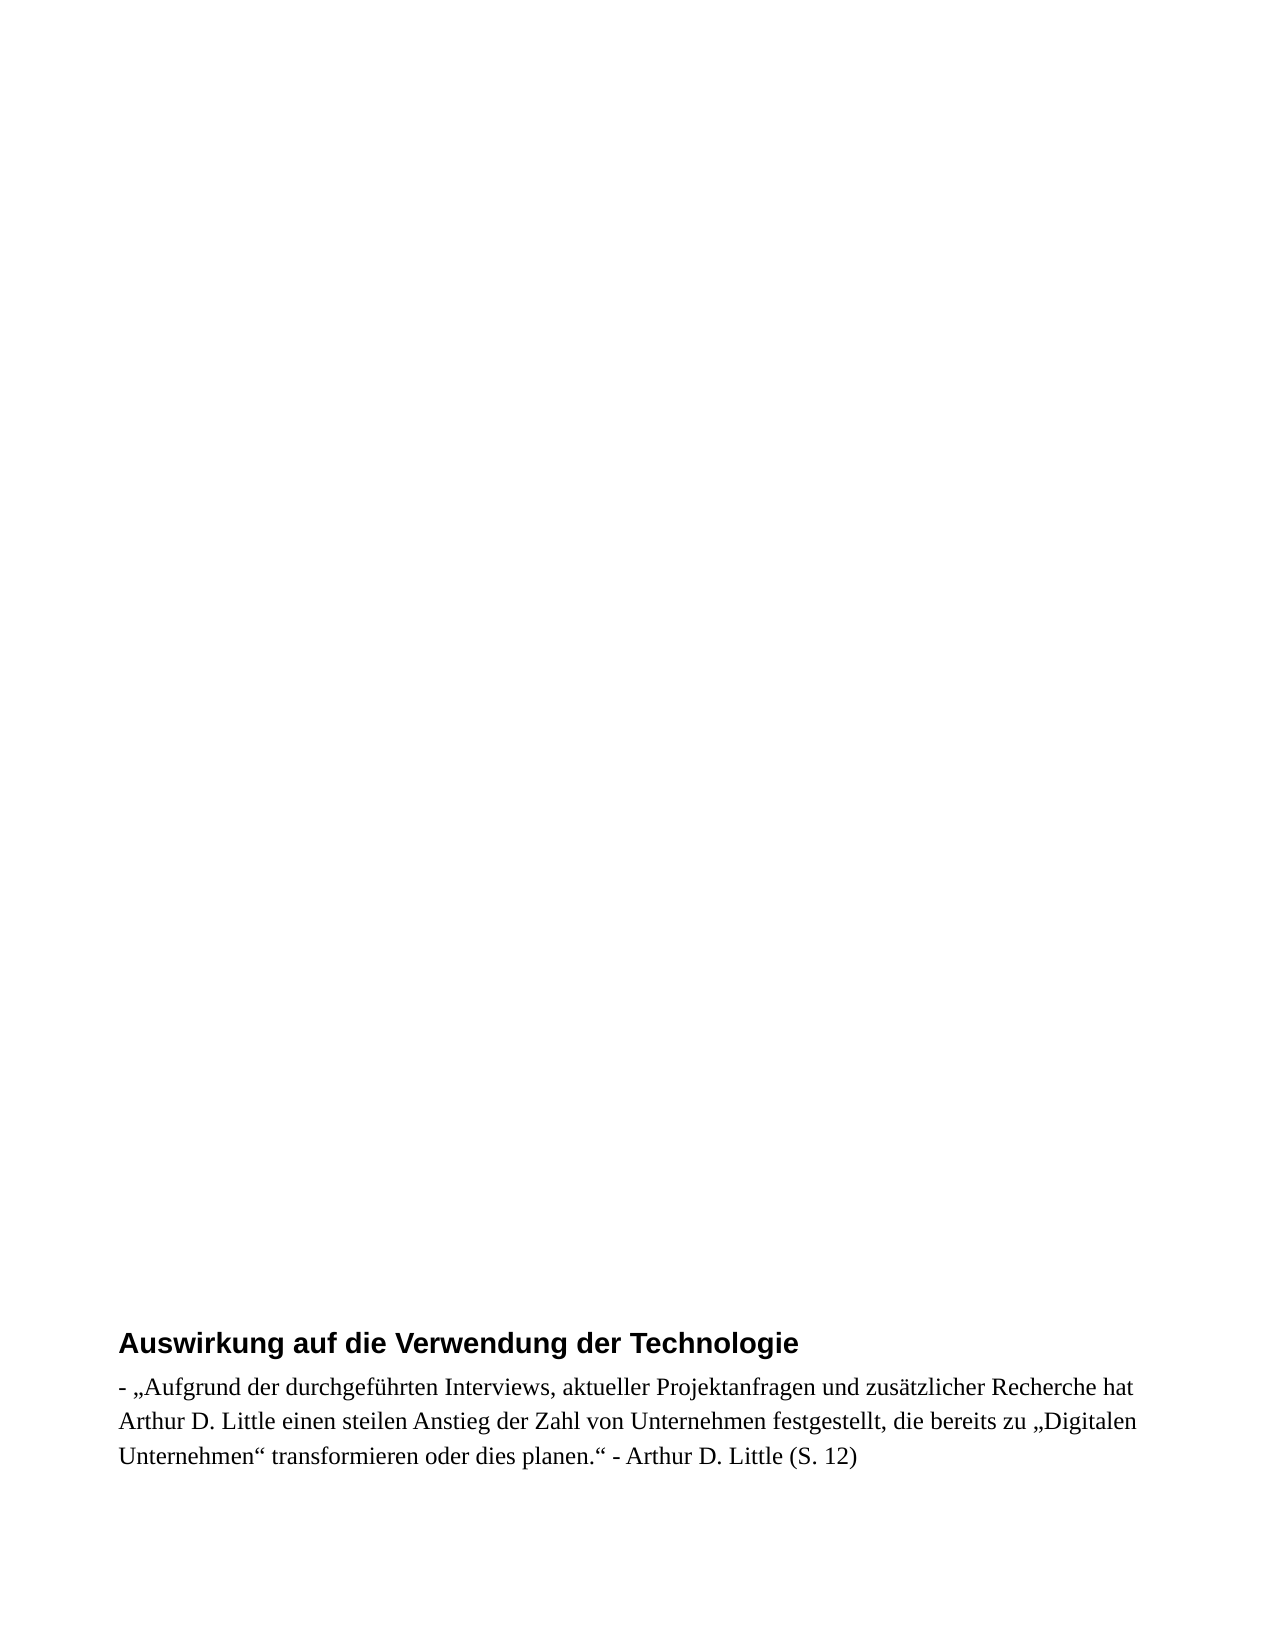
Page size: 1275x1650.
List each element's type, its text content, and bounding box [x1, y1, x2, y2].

subtitle Auswirkung auf die Verwendung der Technologie [118, 1326, 1157, 1359]
text - „Aufgrund der durchgeführten Interviews, aktueller Projektanfragen und zusätzlicher Recherche hat Arthur D. Little einen steilen Anstieg der Zahl von Unternehmen festgestellt, die bereits zu „Digitalen Unternehmen“ transformieren oder dies planen.“ - Arthur D. Little (S. 12) [118, 1372, 1157, 1469]
